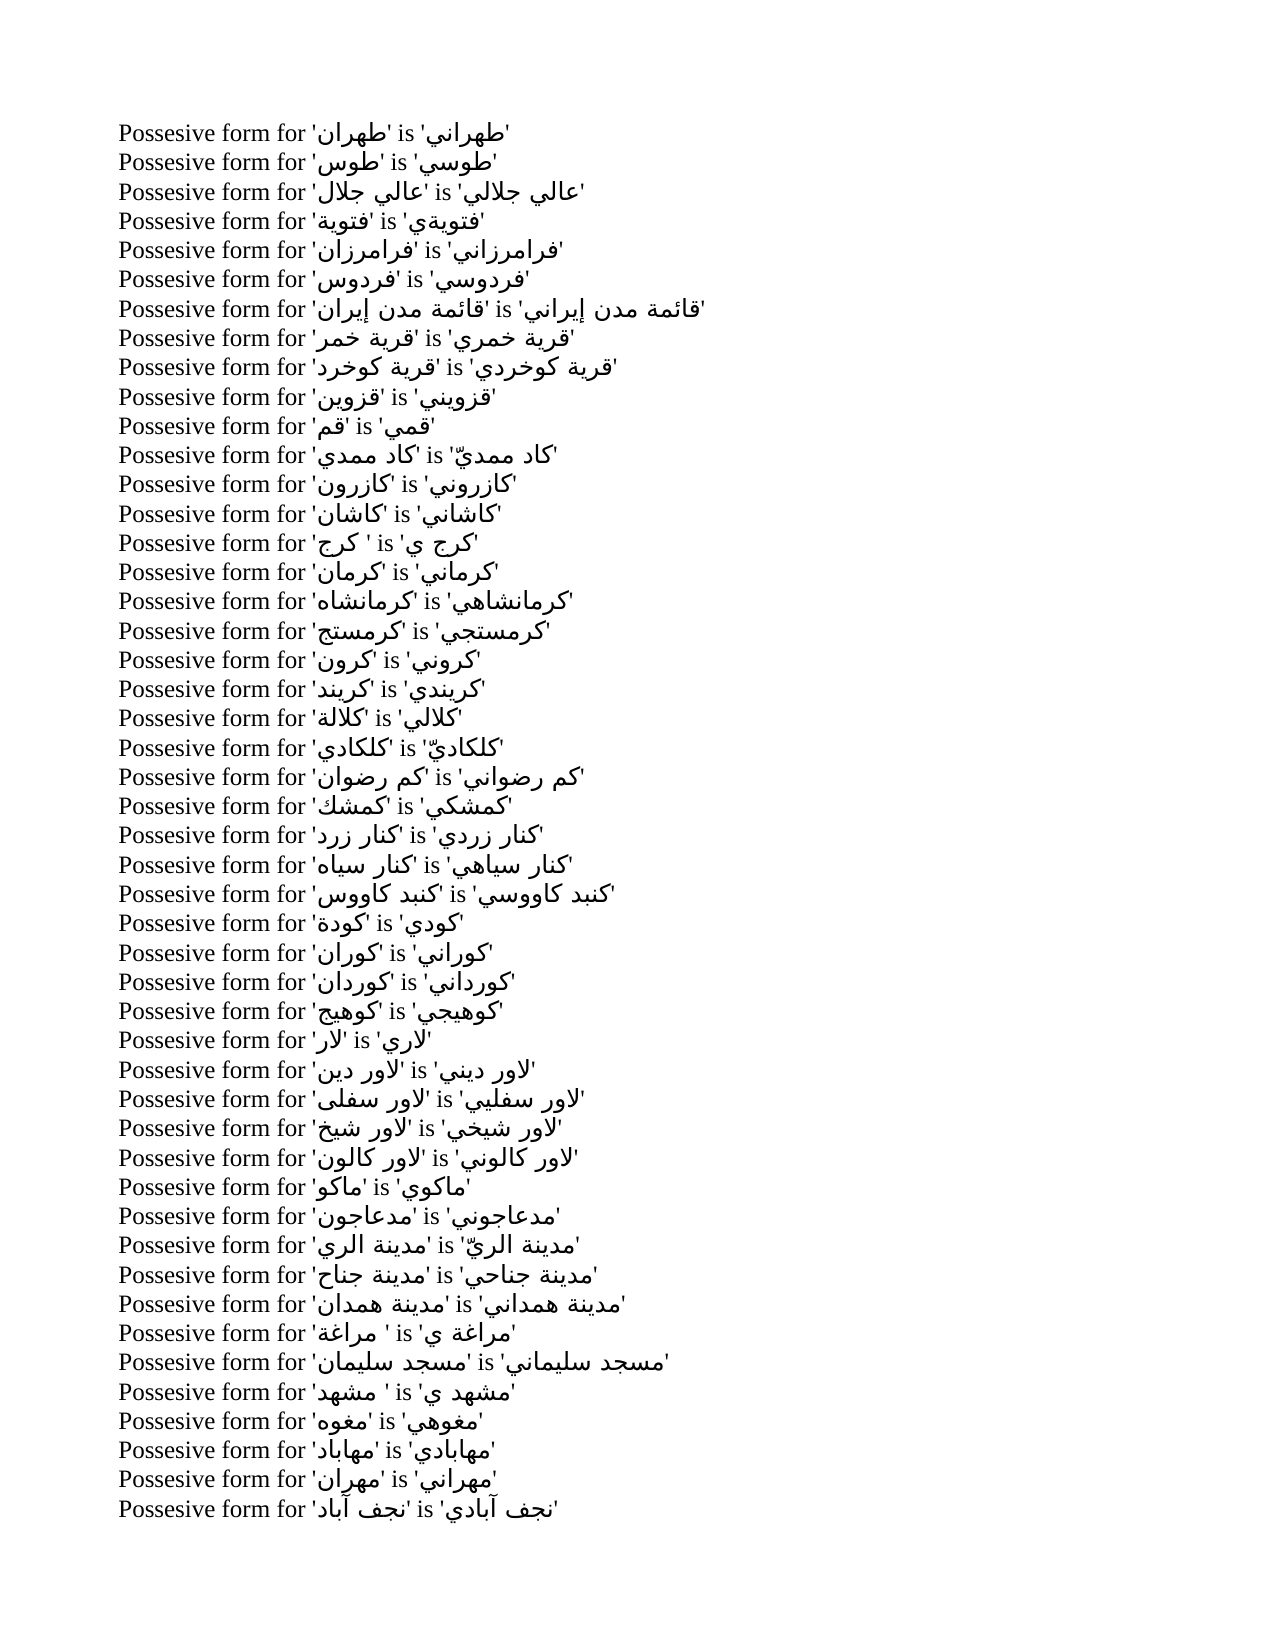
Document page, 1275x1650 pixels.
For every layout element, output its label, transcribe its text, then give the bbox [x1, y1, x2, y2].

text Possesive form for 'لاور سفلی' is 'لاور سفلیي' [118, 1084, 1157, 1113]
text Possesive form for 'كوردان' is 'كورداني' [118, 967, 1157, 996]
text Possesive form for 'لاور شيخ' is 'لاور شيخي' [118, 1113, 1157, 1143]
text Possesive form for 'كوهيج' is 'كوهيجي' [118, 996, 1157, 1026]
text Possesive form for 'كودة' is 'كودي' [118, 908, 1157, 938]
text Possesive form for 'كلالة' is 'كلالي' [118, 703, 1157, 733]
text Possesive form for 'مدينة الري' is 'مدينة الريّ' [118, 1230, 1157, 1260]
text Possesive form for 'كرمانشاه' is 'كرمانشاهي' [118, 586, 1157, 616]
text Possesive form for 'نجف آباد' is 'نجف آبادي' [118, 1494, 1157, 1523]
text Possesive form for 'كاد ممدي' is 'كاد ممديّ' [118, 440, 1157, 469]
text Possesive form for 'قم' is 'قمي' [118, 411, 1157, 440]
text Possesive form for 'لاور كالون' is 'لاور كالوني' [118, 1143, 1157, 1172]
text Possesive form for 'مسجد سليمان' is 'مسجد سليماني' [118, 1347, 1157, 1377]
text Possesive form for 'كرون' is 'كروني' [118, 645, 1157, 674]
text Possesive form for 'لار' is 'لاري' [118, 1026, 1157, 1055]
text Possesive form for 'قزوين' is 'قزويني' [118, 382, 1157, 411]
text Possesive form for 'ماكو' is 'ماكوي' [118, 1172, 1157, 1201]
text Possesive form for 'عالي جلال' is 'عالي جلالي' [118, 177, 1157, 206]
text Possesive form for 'مغوه' is 'مغوهي' [118, 1406, 1157, 1435]
text Possesive form for 'كمشك' is 'كمشكي' [118, 791, 1157, 821]
text Possesive form for 'لاور دين' is 'لاور ديني' [118, 1055, 1157, 1084]
text Possesive form for 'مدعاجون' is 'مدعاجوني' [118, 1201, 1157, 1230]
text Possesive form for 'كاشان' is 'كاشاني' [118, 499, 1157, 528]
text Possesive form for 'طوس' is 'طوسي' [118, 147, 1157, 177]
text Possesive form for 'قرية كوخرد' is 'قرية كوخردي' [118, 352, 1157, 382]
text Possesive form for 'مهاباد' is 'مهابادي' [118, 1435, 1157, 1464]
text Possesive form for 'كازرون' is 'كازروني' [118, 469, 1157, 499]
text Possesive form for 'كرمان' is 'كرماني' [118, 557, 1157, 586]
text Possesive form for 'كنار زرد' is 'كنار زردي' [118, 821, 1157, 850]
text Possesive form for 'فتوية' is 'فتويةي' [118, 206, 1157, 235]
text Possesive form for 'كریند' is 'كریندي' [118, 674, 1157, 703]
text Possesive form for 'كرج ' is 'كرج ي' [118, 528, 1157, 557]
text Possesive form for 'كنار سياه' is 'كنار سياهي' [118, 850, 1157, 879]
text Possesive form for 'مشهد ' is 'مشهد ي' [118, 1377, 1157, 1406]
text Possesive form for 'كلكادي' is 'كلكاديّ' [118, 733, 1157, 762]
text Possesive form for 'مراغة ' is 'مراغة ي' [118, 1318, 1157, 1347]
text Possesive form for 'فرامرزان' is 'فرامرزاني' [118, 235, 1157, 264]
text Possesive form for 'مهران' is 'مهراني' [118, 1464, 1157, 1494]
text Possesive form for 'قرية خمر' is 'قرية خمري' [118, 323, 1157, 352]
text Possesive form for 'قائمة مدن إيران' is 'قائمة مدن إيراني' [118, 294, 1157, 323]
text Possesive form for 'كوران' is 'كوراني' [118, 938, 1157, 967]
text Possesive form for 'مدينة جناح' is 'مدينة جناحي' [118, 1260, 1157, 1289]
text Possesive form for 'طهران' is 'طهراني' [118, 118, 1157, 147]
text Possesive form for 'كرمستج' is 'كرمستجي' [118, 616, 1157, 645]
text Possesive form for 'كم رضوان' is 'كم رضواني' [118, 762, 1157, 791]
text Possesive form for 'فردوس' is 'فردوسي' [118, 264, 1157, 294]
text Possesive form for 'مدينة همدان' is 'مدينة همداني' [118, 1289, 1157, 1318]
text Possesive form for 'كنبد كاووس' is 'كنبد كاووسي' [118, 879, 1157, 908]
